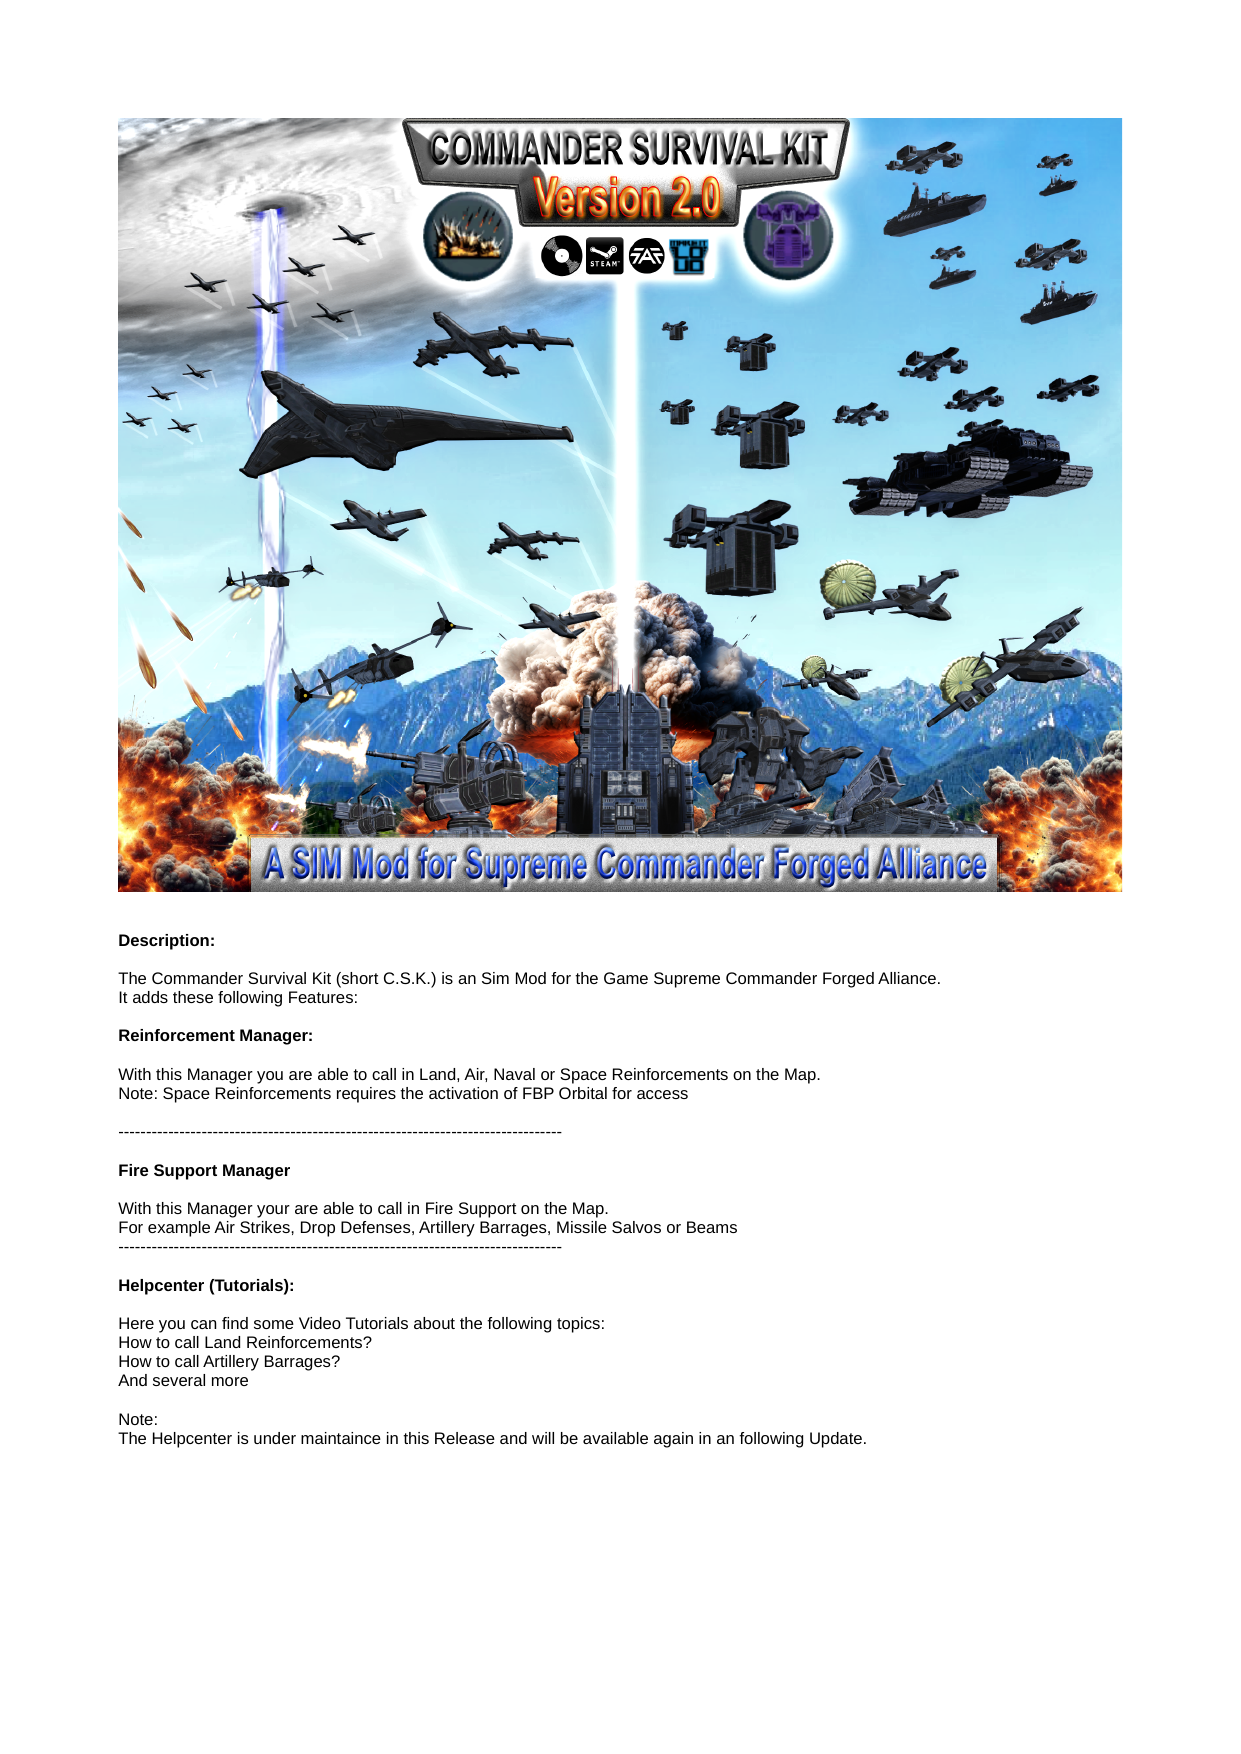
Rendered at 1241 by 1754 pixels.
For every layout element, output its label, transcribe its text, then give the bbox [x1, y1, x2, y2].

text The Commander Survival Kit (short C.S.K.) is an Sim Mod for the Game Supreme Commander Forged Alliance. [118, 969, 1122, 988]
text Reinforcement Manager: [118, 1026, 1122, 1045]
text With this Manager you are able to call in Land, Air, Naval or Space Reinforcements on the Map. [118, 1064, 1122, 1084]
text It adds these following Features: [118, 988, 1122, 1007]
text Fire Support Manager [118, 1160, 1122, 1179]
text And several more [118, 1371, 1122, 1390]
text With this Manager your are able to call in Fire Support on the Map. [118, 1199, 1122, 1218]
text For example Air Strikes, Drop Defenses, Artillery Barrages, Missile Salvos or Beams [118, 1218, 1122, 1237]
text Helpcenter (Tutorials): [118, 1275, 1122, 1294]
text -------------------------------------------------------------------------------- [118, 1122, 1122, 1141]
text Description: [118, 930, 1122, 969]
text Note: Space Reinforcements requires the activation of FBP Orbital for access [118, 1084, 1122, 1103]
picture [118, 118, 1123, 892]
text How to call Artillery Barrages? [118, 1352, 1122, 1371]
text The Helpcenter is under maintaince in this Release and will be available again in an following Update. [118, 1429, 1122, 1448]
text Note: [118, 1409, 1122, 1429]
text -------------------------------------------------------------------------------- [118, 1237, 1122, 1256]
text How to call Land Reinforcements? [118, 1333, 1122, 1352]
text Here you can find some Video Tutorials about the following topics: [118, 1314, 1122, 1333]
